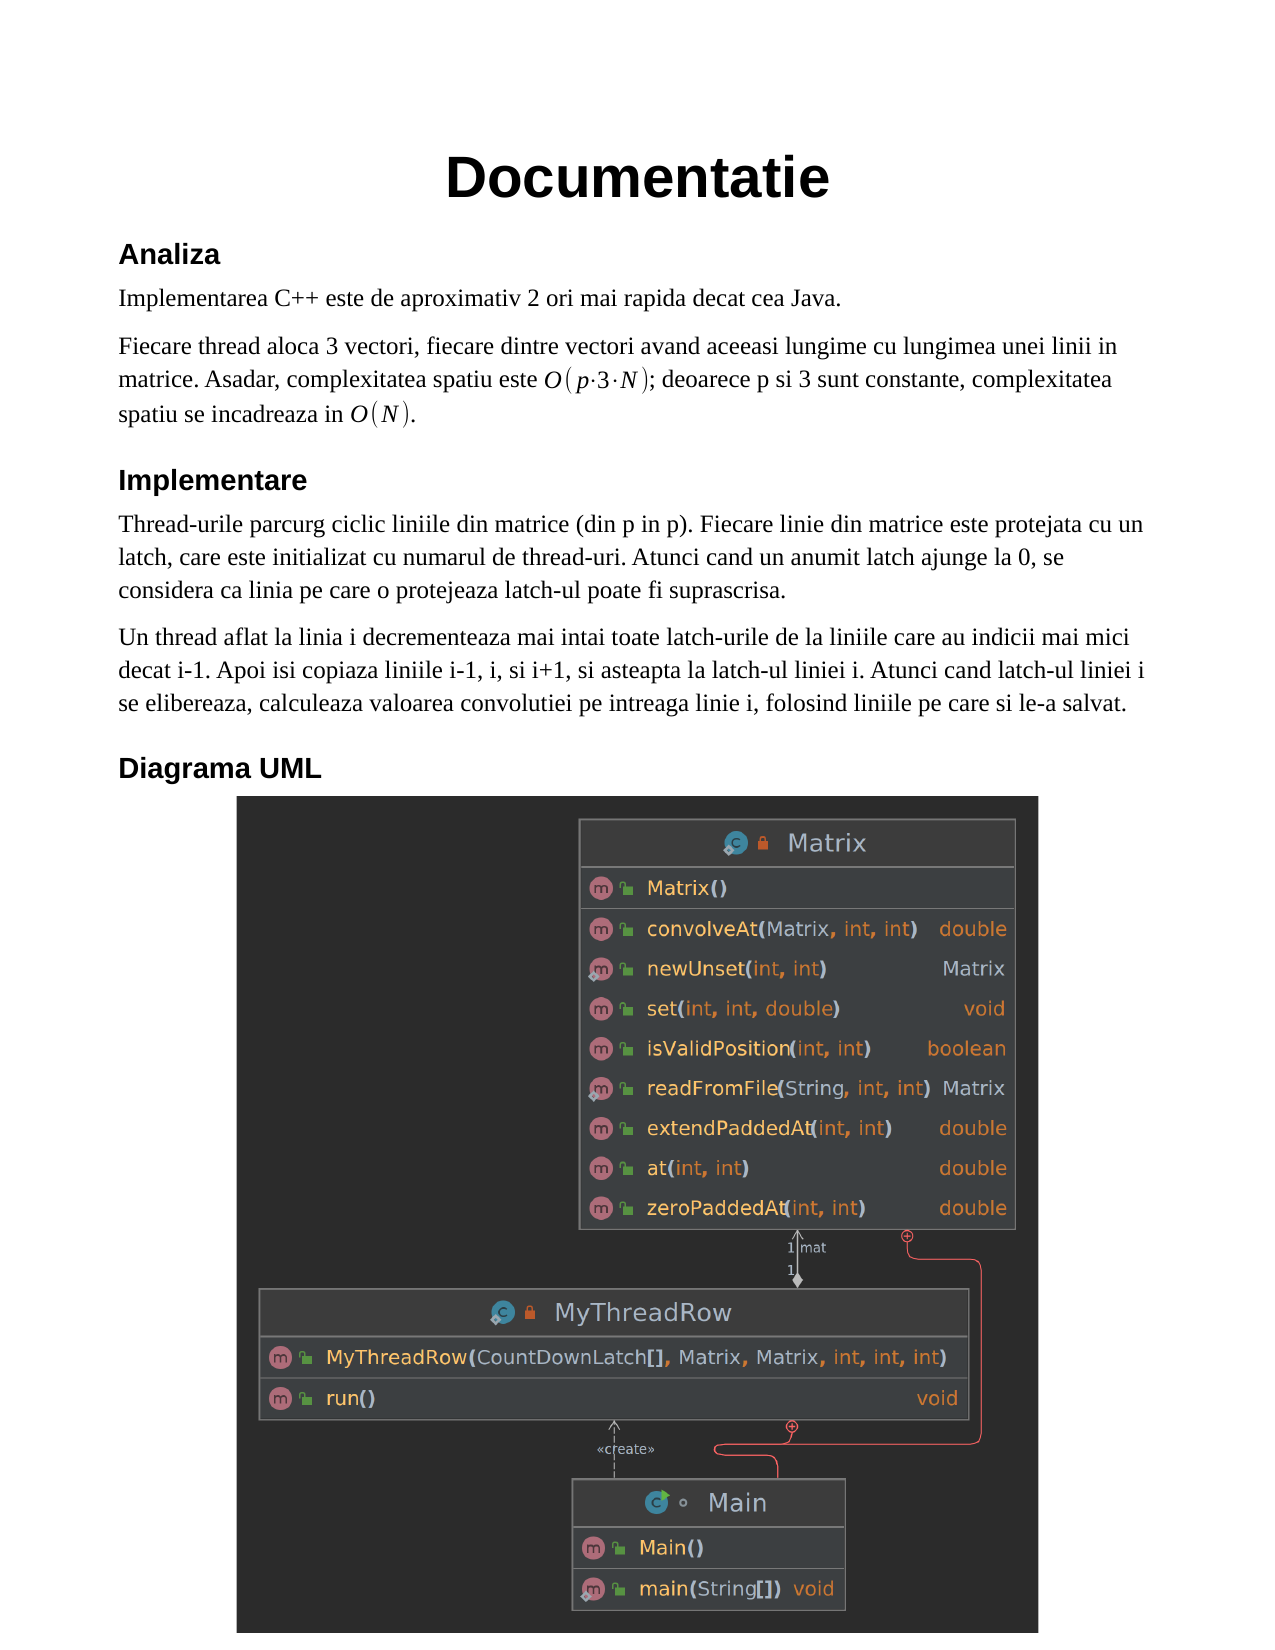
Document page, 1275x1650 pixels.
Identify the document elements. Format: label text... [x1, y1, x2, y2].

text Un thread aflat la linia i decrementeaza mai intai toate latch-urile de la liniile care au indicii mai mici decat i-1. Apoi isi copiaza liniile i-1, i, si i+1, si asteapta la latch-ul liniei i. Atunci cand latch-ul liniei i se elibereaza, calculeaza valoarea convolutiei pe intreaga linie i, folosind liniile pe care si le-a salvat. [118, 622, 1157, 717]
text Implementarea C++ este de aproximativ 2 ori mai rapida decat cea Java. [118, 283, 1157, 312]
text Fiecare thread aloca 3 vectori, fiecare dintre vectori avand aceeasi lungime cu lungimea unei linii in matrice. Asadar, complexitatea spatiu este ; deoarece p si 3 sunt constante, complexitatea spatiu se incadreaza in . [118, 331, 1157, 429]
picture [236, 796, 1039, 1633]
subtitle Implementare [118, 463, 1157, 496]
subtitle Analiza [118, 237, 1157, 271]
subtitle Diagrama UML [118, 751, 1157, 784]
text Thread-urile parcurg ciclic liniile din matrice (din p in p). Fiecare linie din matrice este protejata cu un latch, care este initializat cu numarul de thread-uri. Atunci cand un anumit latch ajunge la 0, se considera ca linia pe care o protejeaza latch-ul poate fi suprascrisa. [118, 509, 1157, 603]
title Documentatie [118, 143, 1157, 210]
